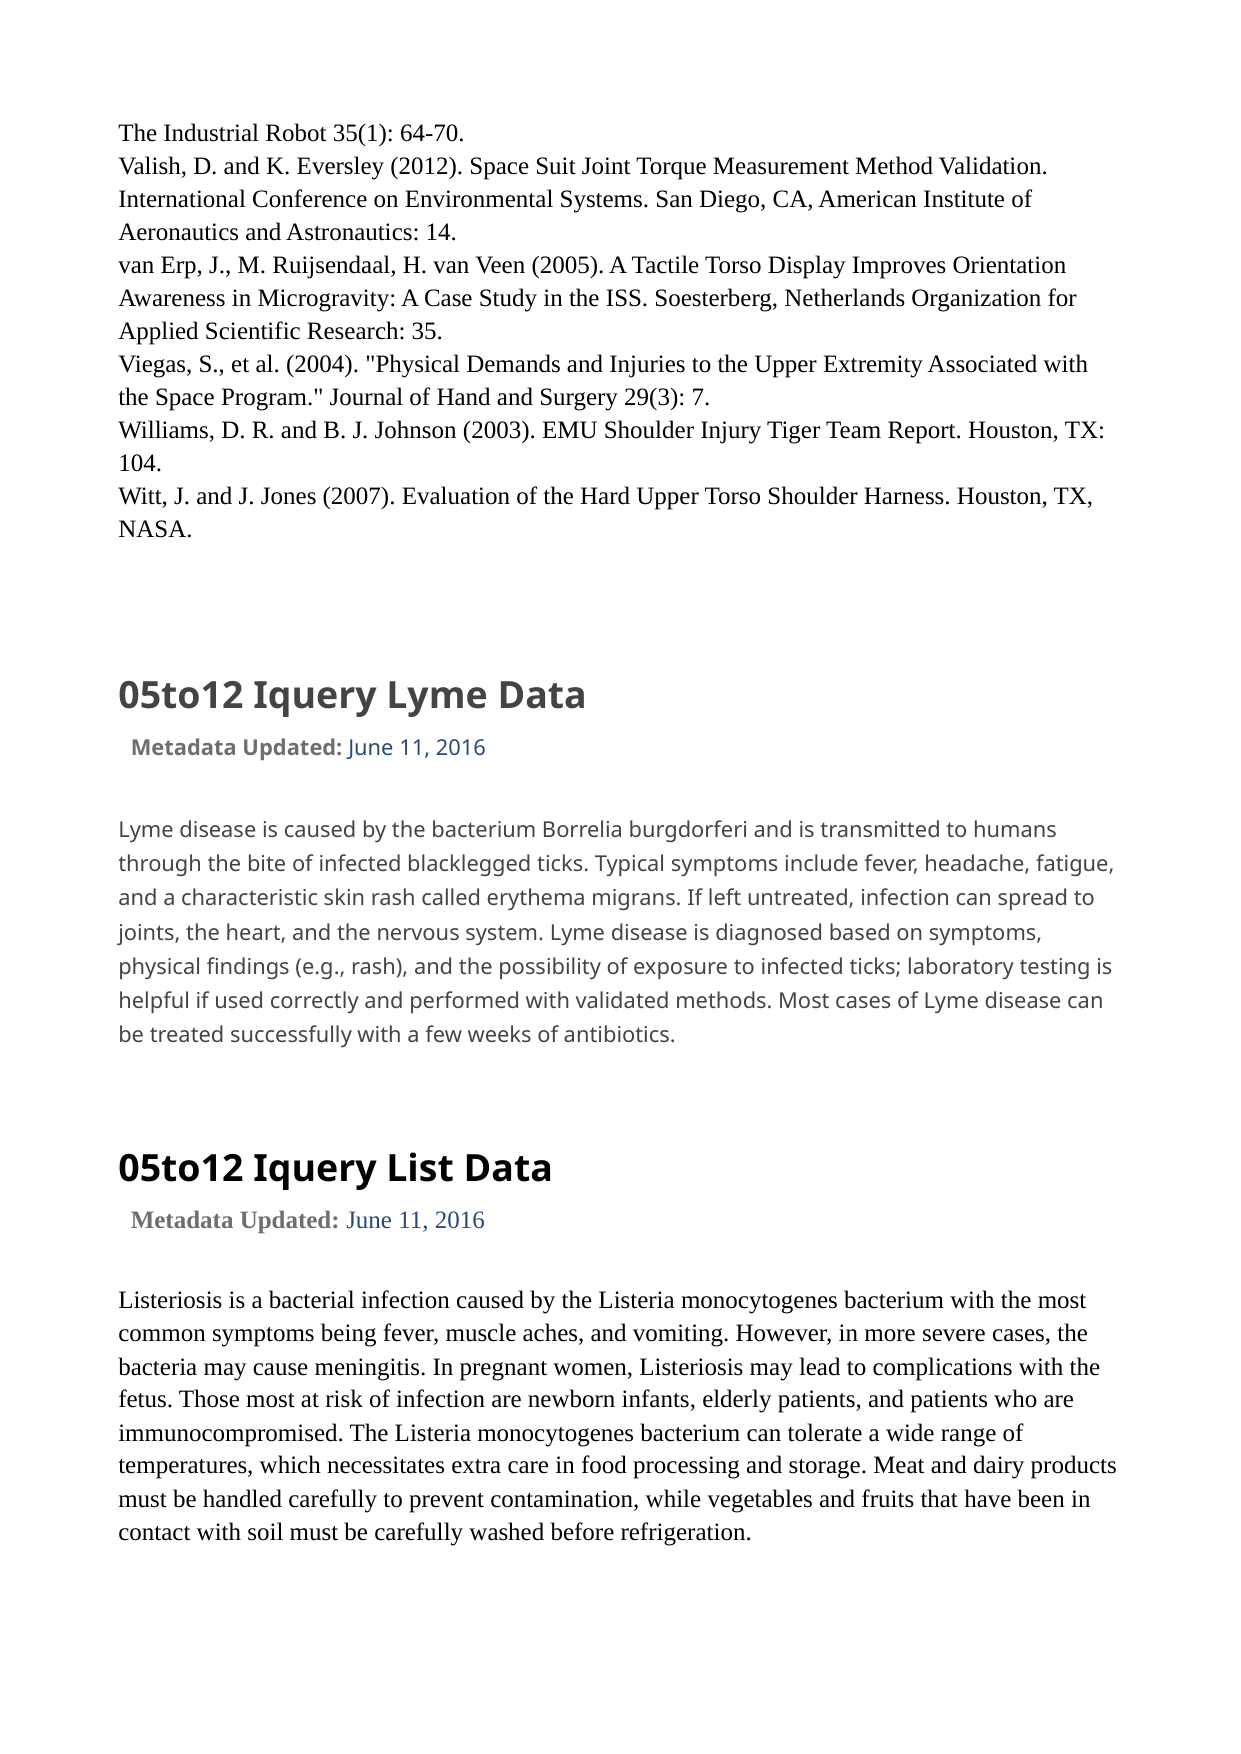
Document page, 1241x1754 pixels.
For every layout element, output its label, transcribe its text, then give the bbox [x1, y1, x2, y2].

subtitle 05to12 Iquery Lyme Data [118, 669, 1122, 720]
text Listeriosis is a bacterial infection caused by the Listeria monocytogenes bacterium with the most common symptoms being fever, muscle aches, and vomiting. However, in more severe cases, the bacteria may cause meningitis. In pregnant women, Listeriosis may lead to complications with the fetus. Those most at risk of infection are newborn infants, elderly patients, and patients who are immunocompromised. The Listeria monocytogenes bacterium can tolerate a wide range of temperatures, which necessitates extra care in food processing and storage. Meat and dairy products must be handled carefully to prevent contamination, while vegetables and fruits that have been in contact with soil must be carefully washed before refrigeration. [118, 1286, 1122, 1545]
text Lyme disease is caused by the bacterium Borrelia burgdorferi and is transmitted to humans through the bite of infected blacklegged ticks. Typical symptoms include fever, headache, fatigue, and a characteristic skin rash called erythema migrans. If left untreated, infection can spread to joints, the heart, and the nervous system. Lyme disease is diagnosed based on symptoms, physical findings (e.g., rash), and the possibility of exposure to infected ticks; laboratory testing is helpful if used correctly and performed with validated methods. Most cases of Lyme disease can be treated successfully with a few weeks of antibiotics. [118, 814, 1122, 1049]
text The Industrial Robot 35(1): 64-70. Valish, D. and K. Eversley (2012). Space Suit Joint Torque Measurement Method Validation. International Conference on Environmental Systems. San Diego, CA, American Institute of Aeronautics and Astronautics: 14. van Erp, J., M. Ruijsendaal, H. van Veen (2005). A Tactile Torso Display Improves Orientation Awareness in Microgravity: A Case Study in the ISS. Soesterberg, Netherlands Organization for Applied Scientific Research: 35. Viegas, S., et al. (2004). "Physical Demands and Injuries to the Upper Extremity Associated with the Space Program." Journal of Hand and Surgery 29(3): 7. Williams, D. R. and B. J. Johnson (2003). EMU Shoulder Injury Tiger Team Report. Houston, TX: 104. Witt, J. and J. Jones (2007). Evaluation of the Hard Upper Torso Shoulder Harness. Houston, TX, NASA. [118, 118, 1122, 543]
subtitle 05to12 Iquery List Data [118, 1141, 1122, 1192]
text Metadata Updated: June 11, 2016 [131, 1205, 1122, 1234]
text Metadata Updated: June 11, 2016 [131, 732, 1122, 762]
